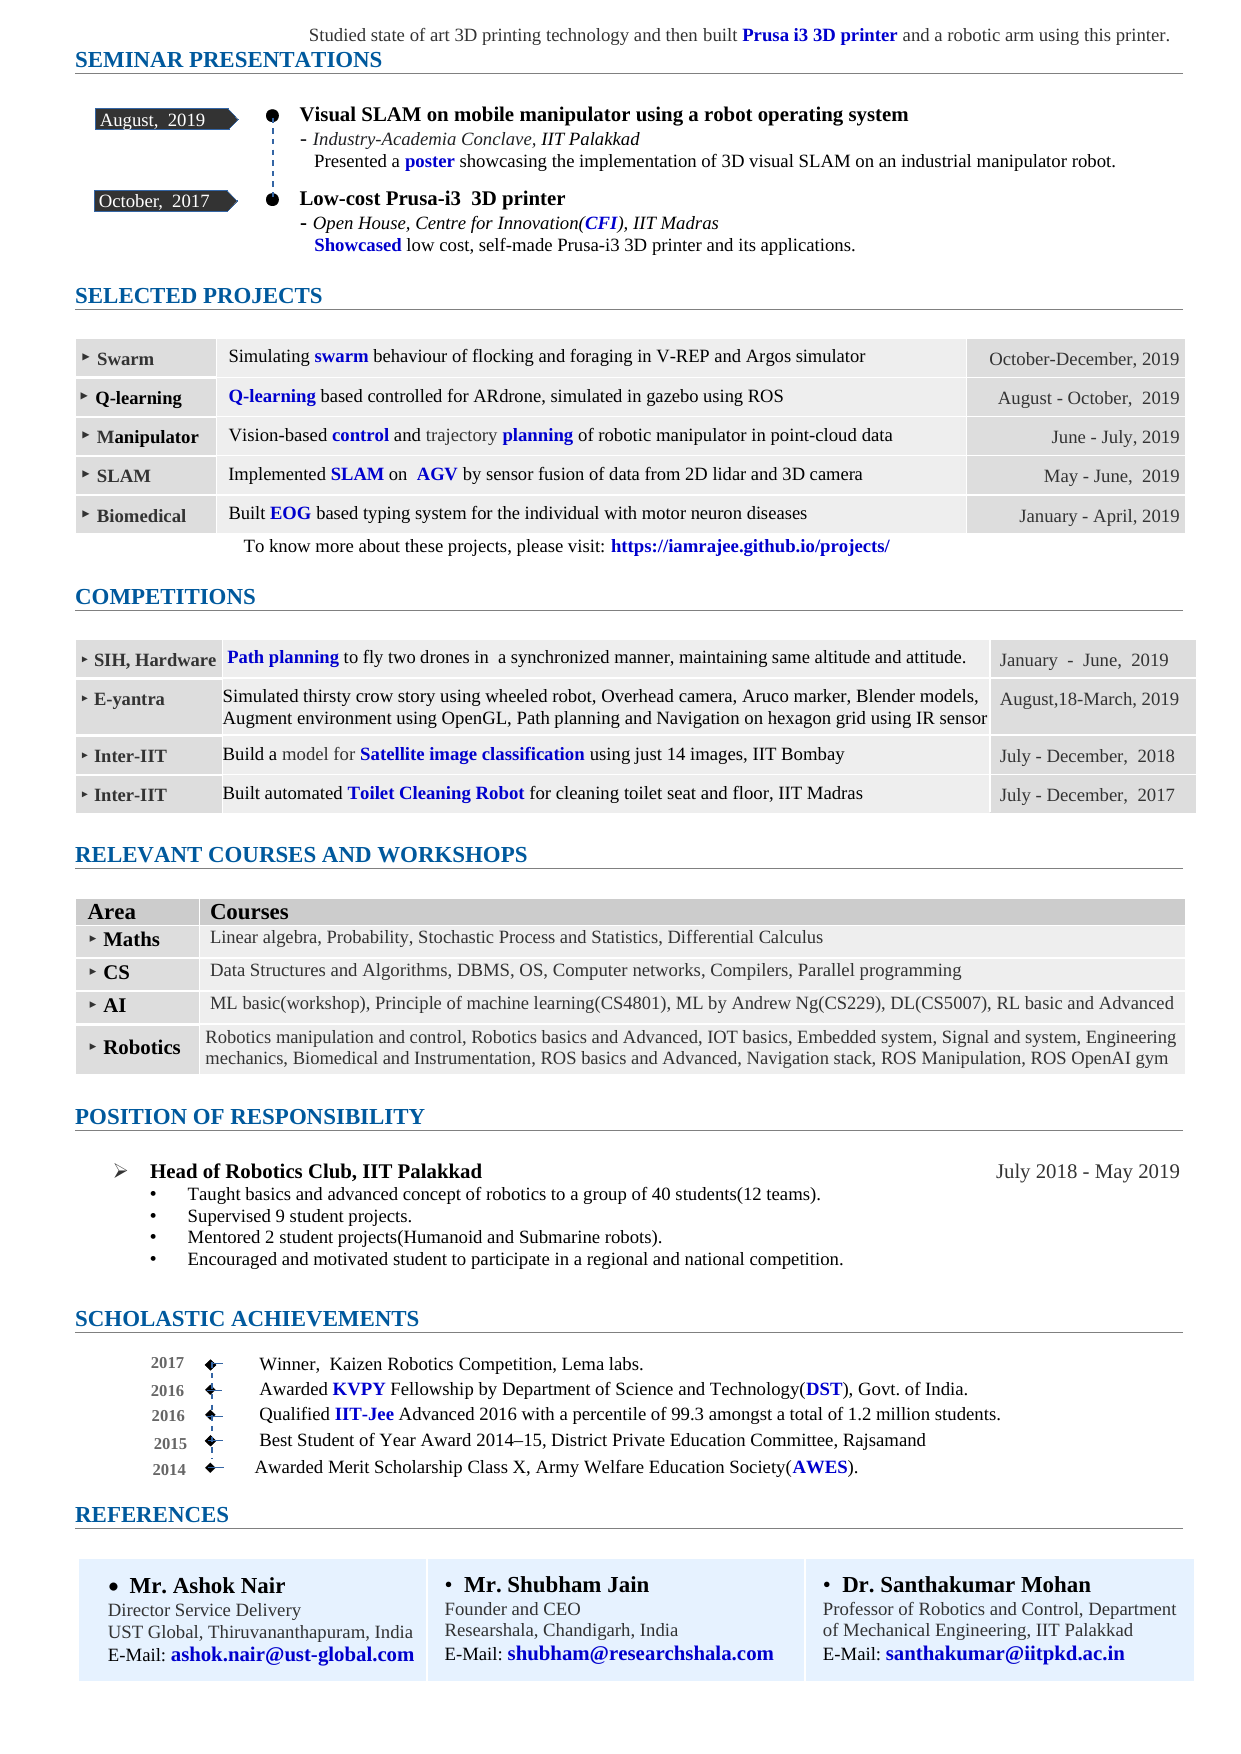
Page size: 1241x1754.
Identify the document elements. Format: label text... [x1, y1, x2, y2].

table_cell Robotics manipulation and control, Robotics basics and Advanced, IOT basics, Embedded system, Signal and system, Engineering mechanics, Biomedical and Instrumentation, ROS basics and Advanced, Navigation stack, ROS Manipulation, ROS OpenAI gym [200, 1025, 1185, 1074]
list Awarded KVPY Fellowship by Department of Science and Technology(DST), Govt. of India. [845, 1387, 1183, 1398]
list Showcased low cost, self-made Prusa-i3 3D printer and its applications. [75, 234, 1183, 256]
table_header Path planning to fly two drones in a synchronized manner, maintaining same altitude and attitude. [223, 640, 989, 677]
list Awarded KVPY Fellowship by Department of Science and Technology(DST), Govt. of India. [212, 1387, 465, 1398]
table_header • Dr. Santhakumar Mohan Professor of Robotics and Control, Department of Mechanical Engineering, IIT Palakkad E-Mail: santhakumar@iitpkd.ac.in [806, 1559, 1194, 1681]
table_cell Built EOG based typing system for the individual with motor neuron diseases [217, 496, 966, 533]
table_header Area [76, 899, 199, 925]
text To know more about these projects, please visit: https://iamrajee.github.io/projects/ [75, 535, 1183, 557]
table_cell August - October, 2019 [967, 378, 1185, 416]
table_cell August,18-March, 2019 [991, 679, 1196, 734]
table_header • Mr. Shubham Jain Founder and CEO Researshala, Chandigarh, India E-Mail: shubham@researchshala.com [428, 1559, 804, 1681]
table_cell ‣ Robotics [76, 1026, 199, 1074]
table_header • Mr. Ashok Nair Director Service Delivery UST Global, Thiruvananthapuram, India E-Mail: ashok.nair@ust-global.com [79, 1559, 426, 1681]
table_cell Linear algebra, Probability, Stochastic Process and Statistics, Differential Calculus [200, 926, 1185, 957]
table_cell July - December, 2017 [990, 775, 1196, 813]
list Qualified IIT-Jee Advanced 2016 with a percentile of 99.3 amongst a total of 1.2 million students. [575, 1412, 758, 1423]
table_cell Vision-based control and trajectory planning of robotic manipulator in point-cloud data [217, 417, 966, 455]
table_header ‣ Swarm [76, 339, 216, 376]
table_cell ‣ E-yantra [76, 680, 222, 734]
list Awarded Merit Scholarship Class X, Army Welfare Education Society(AWES). [205, 1448, 1183, 1479]
table_cell ML basic(workshop), Principle of machine learning(CS4801), ML by Andrew Ng(CS229), DL(CS5007), RL basic and Advanced [200, 992, 1185, 1023]
table_cell January - April, 2019 [967, 496, 1185, 533]
table_cell ‣ Q-learning [76, 379, 216, 416]
table_header Simulating swarm behaviour of flocking and foraging in V-REP and Argos simulator [217, 339, 966, 376]
list Best Student of Year Award 2014–15, District Private Education Committee, Rajsamand [866, 1437, 1183, 1448]
table_cell Simulated thirsty crow story using wheeled robot, Overhead camera, Aruco marker, Blender models, Augment environment using OpenGL, Path planning and Navigation on hexagon grid using IR sensor [223, 679, 989, 734]
table_cell July - December, 2018 [991, 736, 1196, 774]
table_cell ‣ Inter-IIT [76, 737, 222, 774]
table_cell ‣ Inter-IIT [76, 776, 222, 813]
table_cell June - July, 2019 [967, 417, 1185, 455]
text SELECTED PROJECTS [75, 282, 1183, 309]
table_header ‣ SIH, Hardware [76, 640, 222, 677]
table_cell ‣ Biomedical [76, 496, 216, 533]
list Low-cost Prusa-i3 3D printer [264, 186, 1183, 210]
table_cell ‣ SLAM [76, 457, 216, 494]
table_cell Built automated Toilet Cleaning Robot for cleaning toilet seat and floor, IIT Madras [223, 775, 990, 813]
table_cell ‣ Maths [76, 926, 199, 957]
list Visual SLAM on mobile manipulator using a robot operating system [264, 102, 1183, 126]
table_header Courses [200, 899, 1185, 925]
table_cell ‣ AI [76, 992, 199, 1023]
table_cell Build a model for Satellite image classification using just 14 images, IIT Bombay [223, 736, 989, 774]
table_cell Data Structures and Algorithms, DBMS, OS, Computer networks, Compilers, Parallel programming [200, 959, 1185, 990]
list Encouraged and motivated student to participate in a regional and national competition. [150, 1248, 1183, 1269]
list Winner, Kaizen Robotics Competition, Lema labs. [205, 1362, 496, 1372]
text SCHOLASTIC ACHIEVEMENTS [75, 1305, 1183, 1332]
list Best Student of Year Award 2014–15, District Private Education Committee, Rajsamand [212, 1437, 865, 1448]
table_cell Q-learning based controlled for ARdrone, simulated in gazebo using ROS [217, 378, 966, 416]
list - Industry-Academia Conclave, IIT Palakkad [112, 126, 1183, 150]
text RELEVANT COURSES AND WORKSHOPS [75, 841, 1183, 868]
list Mentored 2 student projects(Humanoid and Submarine robots). [150, 1226, 1183, 1248]
list Supervised 9 student projects. [150, 1205, 1183, 1226]
list Awarded KVPY Fellowship by Department of Science and Technology(DST), Govt. of India. [526, 1387, 788, 1398]
table_cell May - June, 2019 [967, 456, 1185, 494]
list Head of Robotics Club, IIT Palakkad July 2018 - May 2019 [112, 1159, 1183, 1183]
list - Open House, Centre for Innovation(CFI), IIT Madras [112, 210, 1183, 234]
table_cell Implemented SLAM on AGV by sensor fusion of data from 2D lidar and 3D camera [217, 456, 966, 494]
list Winner, Kaizen Robotics Competition, Lema labs. [498, 1362, 1183, 1372]
list Studied state of art 3D printing technology and then built Prusa i3 3D printer and a robotic arm using this printer. [264, 24, 1183, 46]
table_header January - June, 2019 [991, 640, 1196, 677]
text POSITION OF RESPONSIBILITY [75, 1103, 1183, 1130]
table_cell ‣ Manipulator [76, 418, 216, 455]
list Taught basics and advanced concept of robotics to a group of 40 students(12 teams). [150, 1183, 1183, 1205]
list Qualified IIT-Jee Advanced 2016 with a percentile of 99.3 amongst a total of 1.2 million students. [753, 1412, 1183, 1423]
text REFERENCES [75, 1501, 1183, 1528]
table_cell ‣ CS [76, 959, 199, 990]
list Qualified IIT-Jee Advanced 2016 with a percentile of 99.3 amongst a total of 1.2 million students. [205, 1412, 573, 1423]
text SEMINAR PRESENTATIONS [75, 46, 1183, 73]
text COMPETITIONS [75, 583, 1183, 610]
list Presented a poster showcasing the implementation of 3D visual SLAM on an industrial manipulator robot. [112, 150, 1183, 172]
table_header October-December, 2019 [967, 339, 1185, 376]
